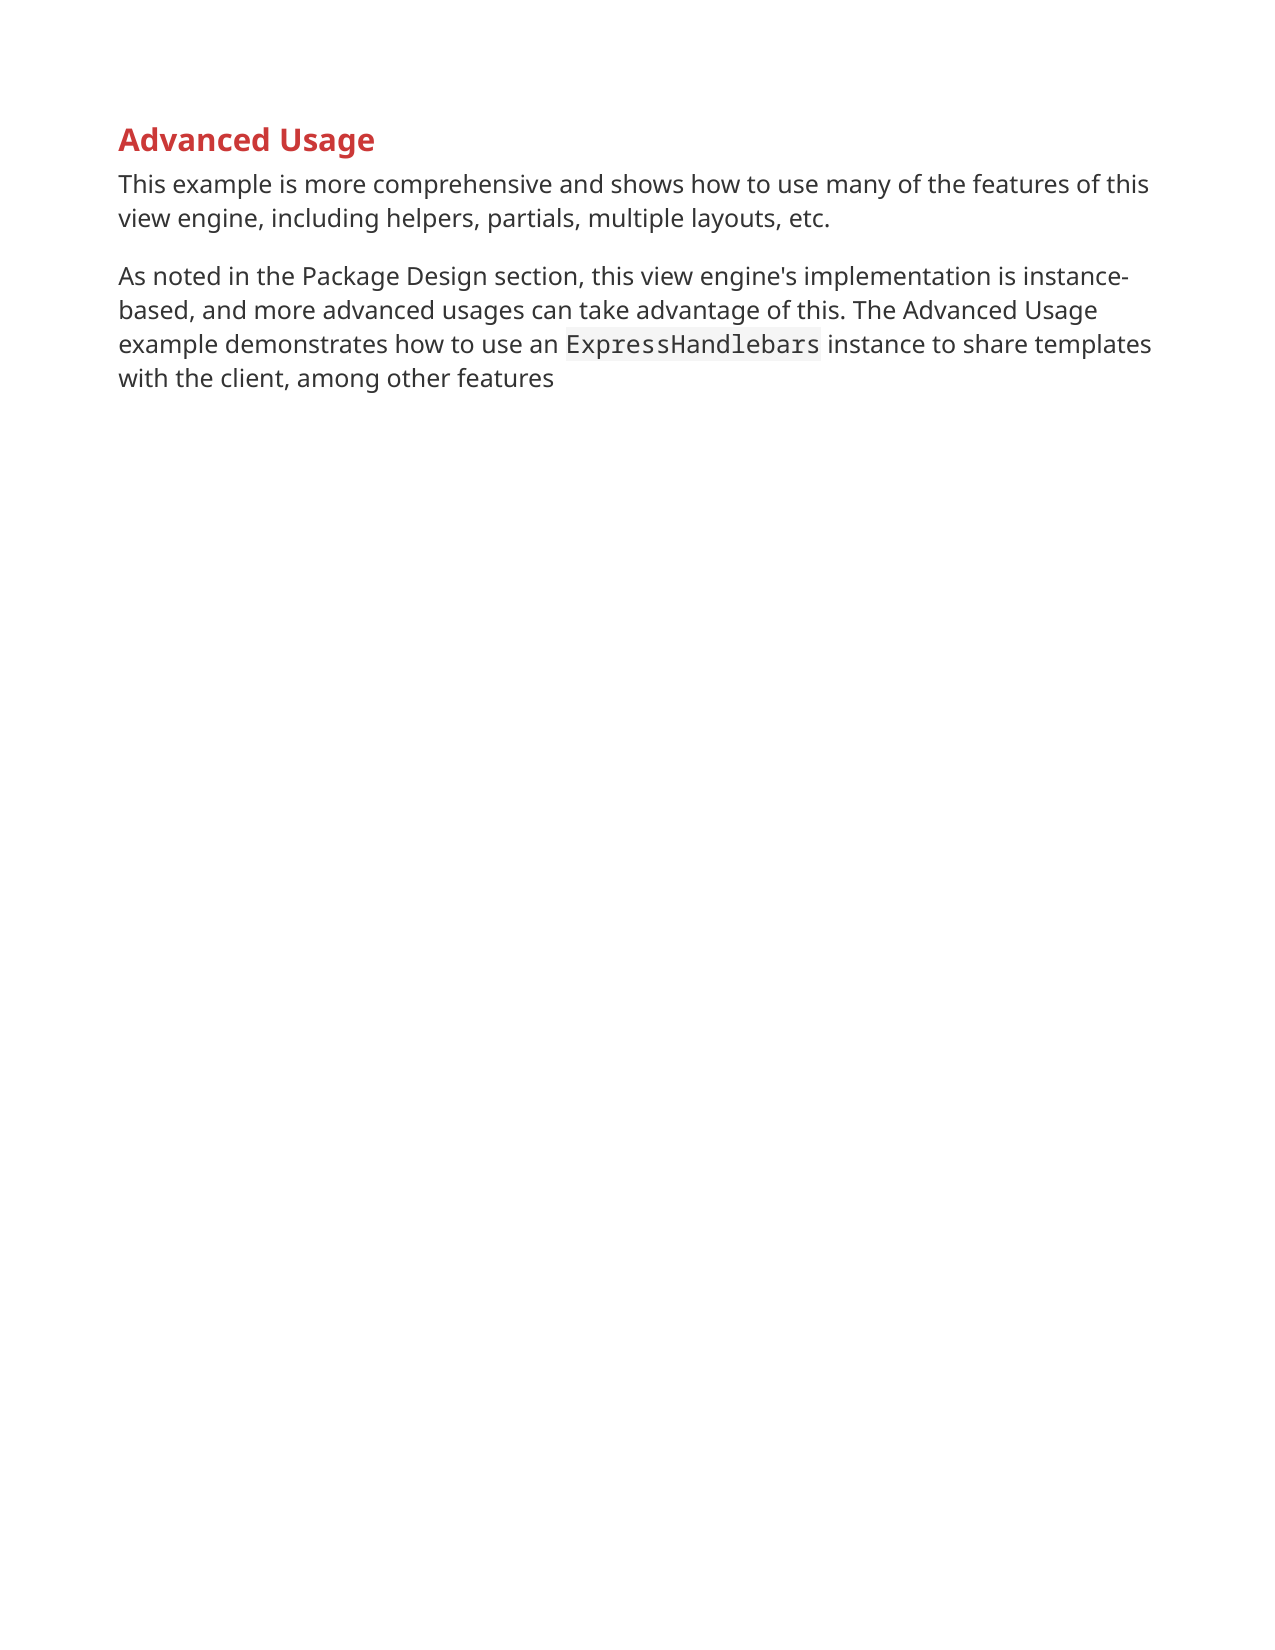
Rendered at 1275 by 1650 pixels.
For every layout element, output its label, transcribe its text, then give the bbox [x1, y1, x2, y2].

subtitle Advanced Usage [118, 118, 1157, 161]
text As noted in the Package Design section, this view engine's implementation is instance-based, and more advanced usages can take advantage of this. The Advanced Usage example demonstrates how to use an ExpressHandlebars instance to share templates with the client, among other features [118, 258, 1157, 395]
text This example is more comprehensive and shows how to use many of the features of this view engine, including helpers, partials, multiple layouts, etc. [118, 167, 1157, 235]
